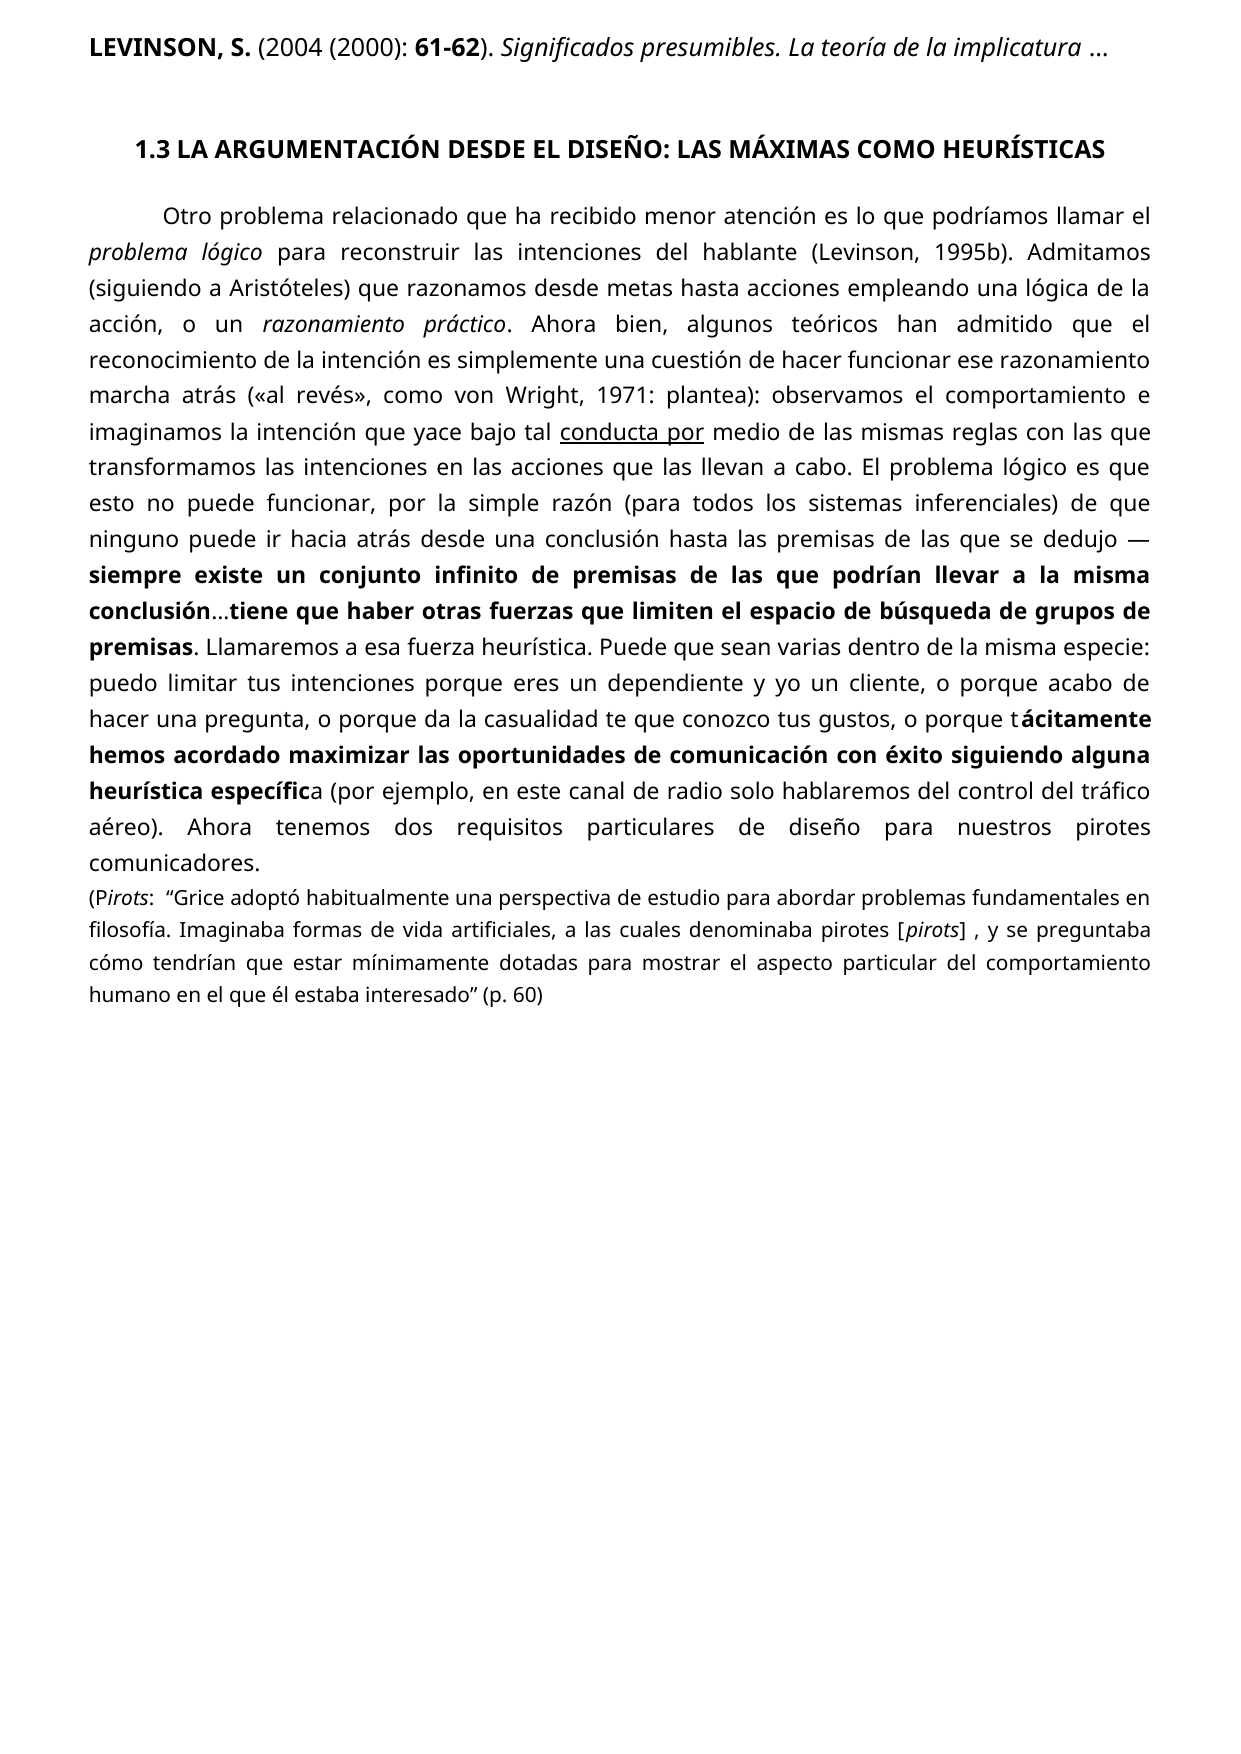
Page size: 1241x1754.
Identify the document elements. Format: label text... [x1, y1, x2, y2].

text 1.3 LA ARGUMENTACIÓN DESDE EL DISEÑO: LAS MÁXIMAS COMO HEURÍSTICAS [88, 132, 1152, 166]
text LEVINSON, S. (2004 (2000): 61-62). Significados presumibles. La teoría de la implicatura … [88, 29, 1152, 115]
text Otro problema relacionado que ha recibido menor atención es lo que podríamos llamar el problema lógico para reconstruir las intenciones del hablante (Levinson, 1995b). Admitamos (siguiendo a Aristóteles) que razonamos desde metas hasta acciones empleando una lógica de la acción, o un razonamiento práctico. Ahora bien, algunos teóricos han admitido que el reconocimiento de la intención es simplemente una cuestión de hacer funcionar ese razonamiento marcha atrás («al revés», como von Wright, 1971: plantea): observamos el comportamiento e imaginamos la intención que yace bajo tal conducta por medio de las mismas reglas con las que transformamos las intenciones en las acciones que las llevan a cabo. El problema lógico es que esto no puede funcionar, por la simple razón (para todos los sistemas inferenciales) de que ninguno puede ir hacia atrás desde una conclusión hasta las premisas de las que se dedujo —siempre existe un conjunto infinito de premisas de las que podrían llevar a la misma conclusión…tiene que haber otras fuerzas que limiten el espacio de búsqueda de grupos de premisas. Llamaremos a esa fuerza heurística. Puede que sean varias dentro de la misma especie: puedo limitar tus intenciones porque eres un dependiente y yo un cliente, o porque acabo de hacer una pregunta, o porque da la casualidad te que conozco tus gustos, o porque tácitamente hemos acordado maximizar las oportunidades de comunicación con éxito siguiendo alguna heurística específica (por ejemplo, en este canal de radio solo hablaremos del control del tráfico aéreo). Ahora tenemos dos requisitos particulares de diseño para nuestros pirotes comunicadores. [88, 200, 1152, 878]
text (Pirots: “Grice adoptó habitualmente una perspectiva de estudio para abordar problemas fundamentales en filosofía. Imaginaba formas de vida artificiales, a las cuales denominaba pirotes [pirots] , y se preguntaba cómo tendrían que estar mínimamente dotadas para mostrar el aspecto particular del comportamiento humano en el que él estaba interesado” (p. 60) [88, 883, 1152, 1009]
